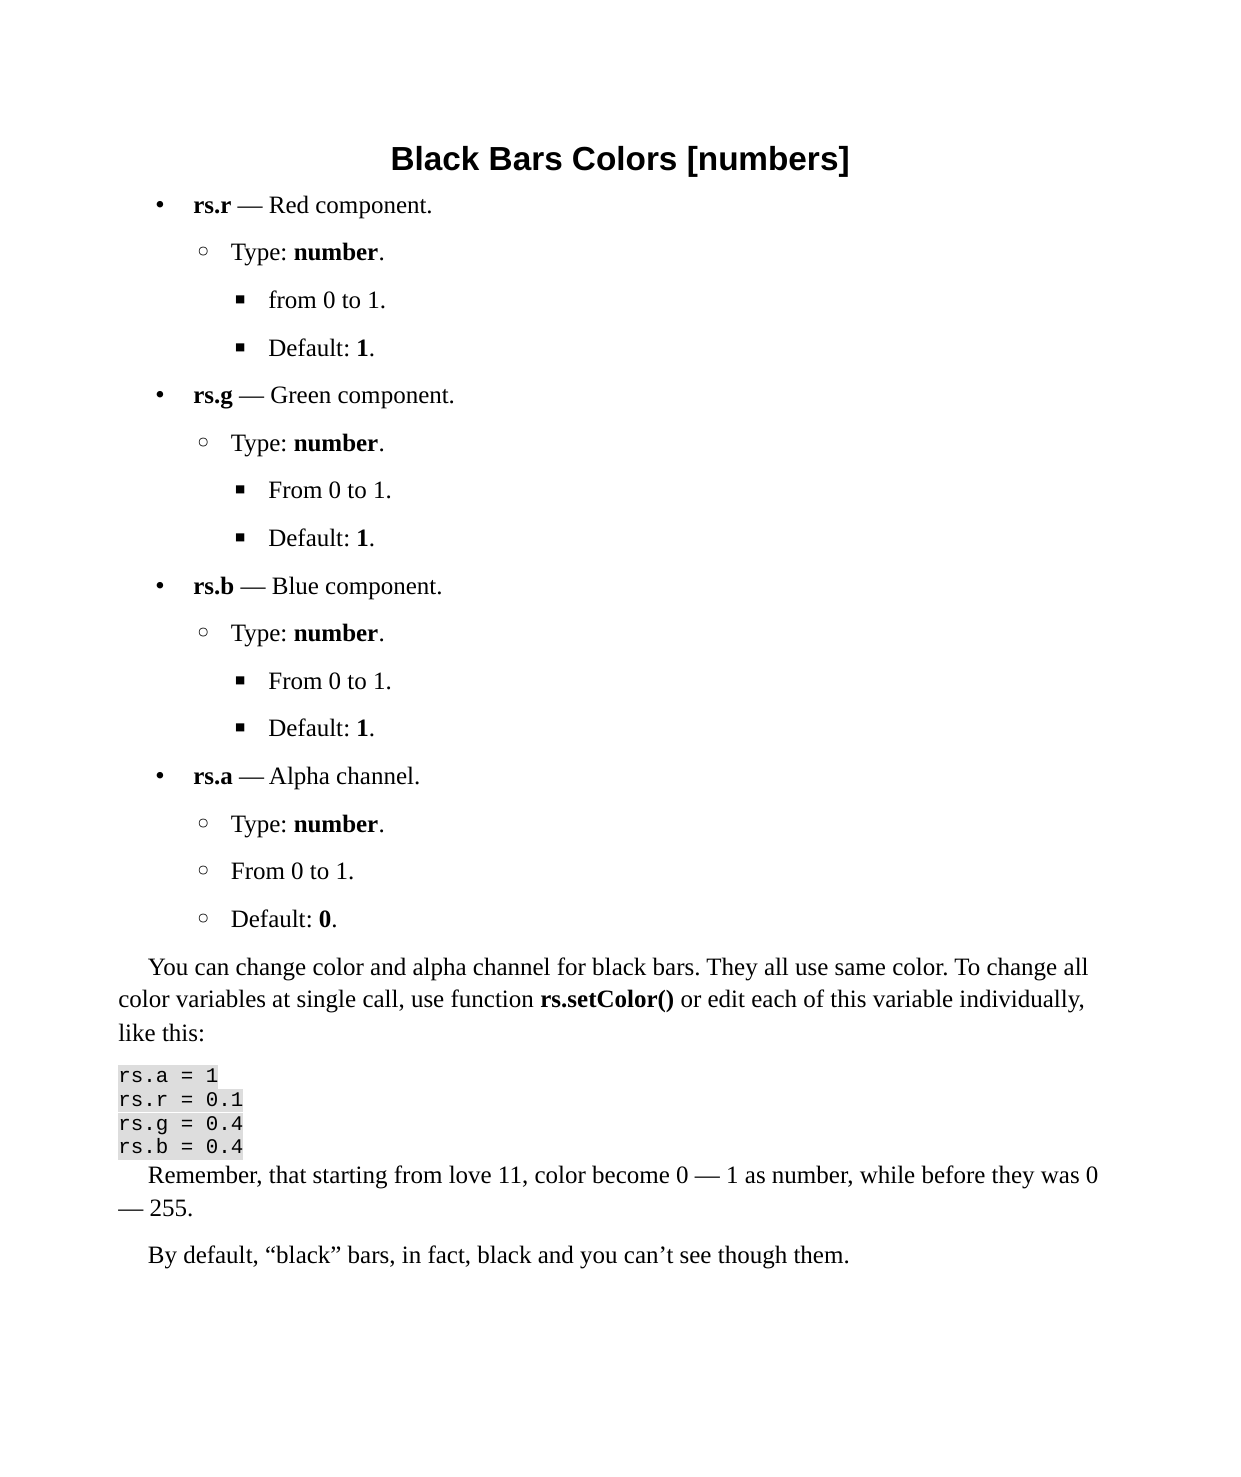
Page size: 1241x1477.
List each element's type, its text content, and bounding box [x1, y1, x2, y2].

text You can change color and alpha channel for black bars. They all use same color. To change all color variables at single call, use function rs.setColor() or edit each of this variable individually, like this: [118, 952, 1122, 1046]
text rs.a = 1 [218, 1065, 1122, 1089]
list Type: number. [193, 809, 1122, 837]
text rs.g = 0.4 [118, 1112, 1122, 1136]
list Type: number. [193, 428, 1122, 457]
list rs.g — Green component. [156, 380, 1122, 409]
text rs.r = 0.1 [243, 1089, 1122, 1112]
subtitle Black Bars Colors [numbers] [118, 139, 1122, 177]
text rs.b = 0.4 [243, 1136, 1122, 1160]
text Remember, that starting from love 11, color become 0 — 1 as number, while before they was 0 — 255. [118, 1160, 1122, 1222]
list From 0 to 1. [231, 666, 1122, 695]
list From 0 to 1. [193, 856, 1122, 885]
list Default: 1. [231, 713, 1122, 742]
list Default: 1. [231, 333, 1122, 361]
list Type: number. [193, 618, 1122, 647]
list Default: 1. [231, 523, 1122, 552]
list Type: number. [193, 237, 1122, 266]
text By default, “black” bars, in fact, black and you can’t see though them. [118, 1240, 1122, 1269]
list From 0 to 1. [231, 476, 1122, 504]
list rs.b — Blue component. [156, 571, 1122, 599]
list Default: 0. [193, 904, 1122, 933]
list rs.a — Alpha channel. [156, 761, 1122, 790]
list from 0 to 1. [231, 285, 1122, 314]
list rs.r — Red component. [156, 190, 1122, 219]
